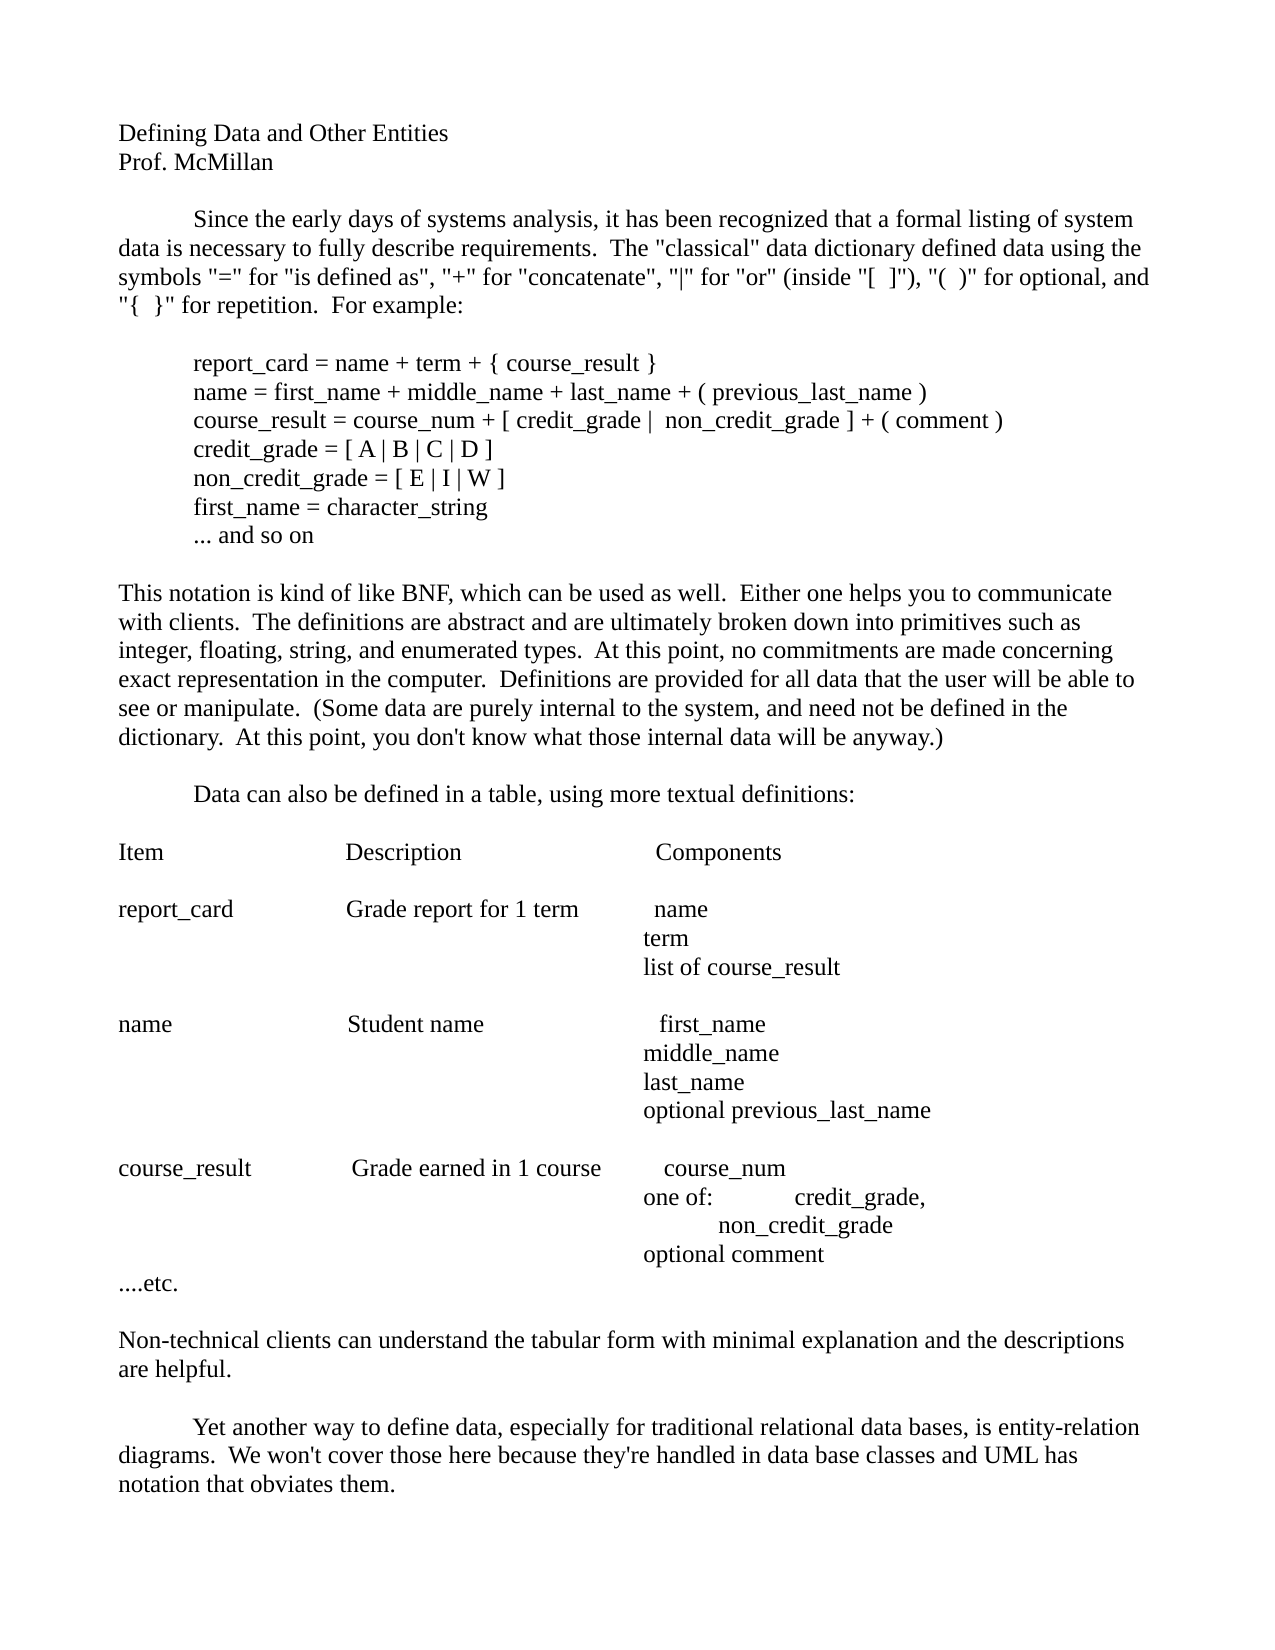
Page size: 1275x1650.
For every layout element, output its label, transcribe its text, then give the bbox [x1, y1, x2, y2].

text optional previous_last_name [118, 1096, 1157, 1124]
text Data can also be defined in a table, using more textual definitions: [118, 779, 1157, 808]
text non_credit_grade [118, 1211, 1157, 1239]
text one of: credit_grade, [118, 1182, 1157, 1211]
text non_credit_grade = [ E | I | W ] [118, 463, 1157, 492]
text name = first_name + middle_name + last_name + ( previous_last_name ) [118, 377, 1157, 406]
text course_result = course_num + [ credit_grade | non_credit_grade ] + ( comment ) [118, 406, 1157, 434]
text Defining Data and Other Entities [118, 118, 1157, 147]
text report_card Grade report for 1 term name [118, 894, 1157, 923]
text Yet another way to define data, especially for traditional relational data bases, is entity-relation diagrams. We won't cover those here because they're handled in data base classes and UML has notation that obviates them. [118, 1412, 1157, 1498]
text ... and so on [118, 521, 1157, 549]
text Item Description Components [118, 837, 1157, 866]
text credit_grade = [ A | B | C | D ] [118, 434, 1157, 463]
text term [118, 923, 1157, 952]
text Non-technical clients can understand the tabular form with minimal explanation and the descriptions are helpful. [118, 1326, 1157, 1383]
text ....etc. [118, 1268, 1157, 1297]
text optional comment [118, 1239, 1157, 1268]
text name Student name first_name [118, 1009, 1157, 1038]
text list of course_result [118, 952, 1157, 981]
text course_result Grade earned in 1 course course_num [118, 1153, 1157, 1182]
text Since the early days of systems analysis, it has been recognized that a formal listing of system data is necessary to fully describe requirements. The "classical" data dictionary defined data using the symbols "=" for "is defined as", "+" for "concatenate", "|" for "or" (inside "[ ]"), "( )" for optional, and "{ }" for repetition. For example: [118, 204, 1157, 319]
text last_name [118, 1067, 1157, 1096]
text Prof. McMillan [118, 147, 1157, 176]
text This notation is kind of like BNF, which can be used as well. Either one helps you to communicate with clients. The definitions are abstract and are ultimately broken down into primitives such as integer, floating, string, and enumerated types. At this point, no commitments are made concerning exact representation in the computer. Definitions are provided for all data that the user will be able to see or manipulate. (Some data are purely internal to the system, and need not be defined in the dictionary. At this point, you don't know what those internal data will be anyway.) [118, 578, 1157, 751]
text middle_name [118, 1038, 1157, 1067]
text report_card = name + term + { course_result } [118, 348, 1157, 377]
text first_name = character_string [118, 492, 1157, 521]
